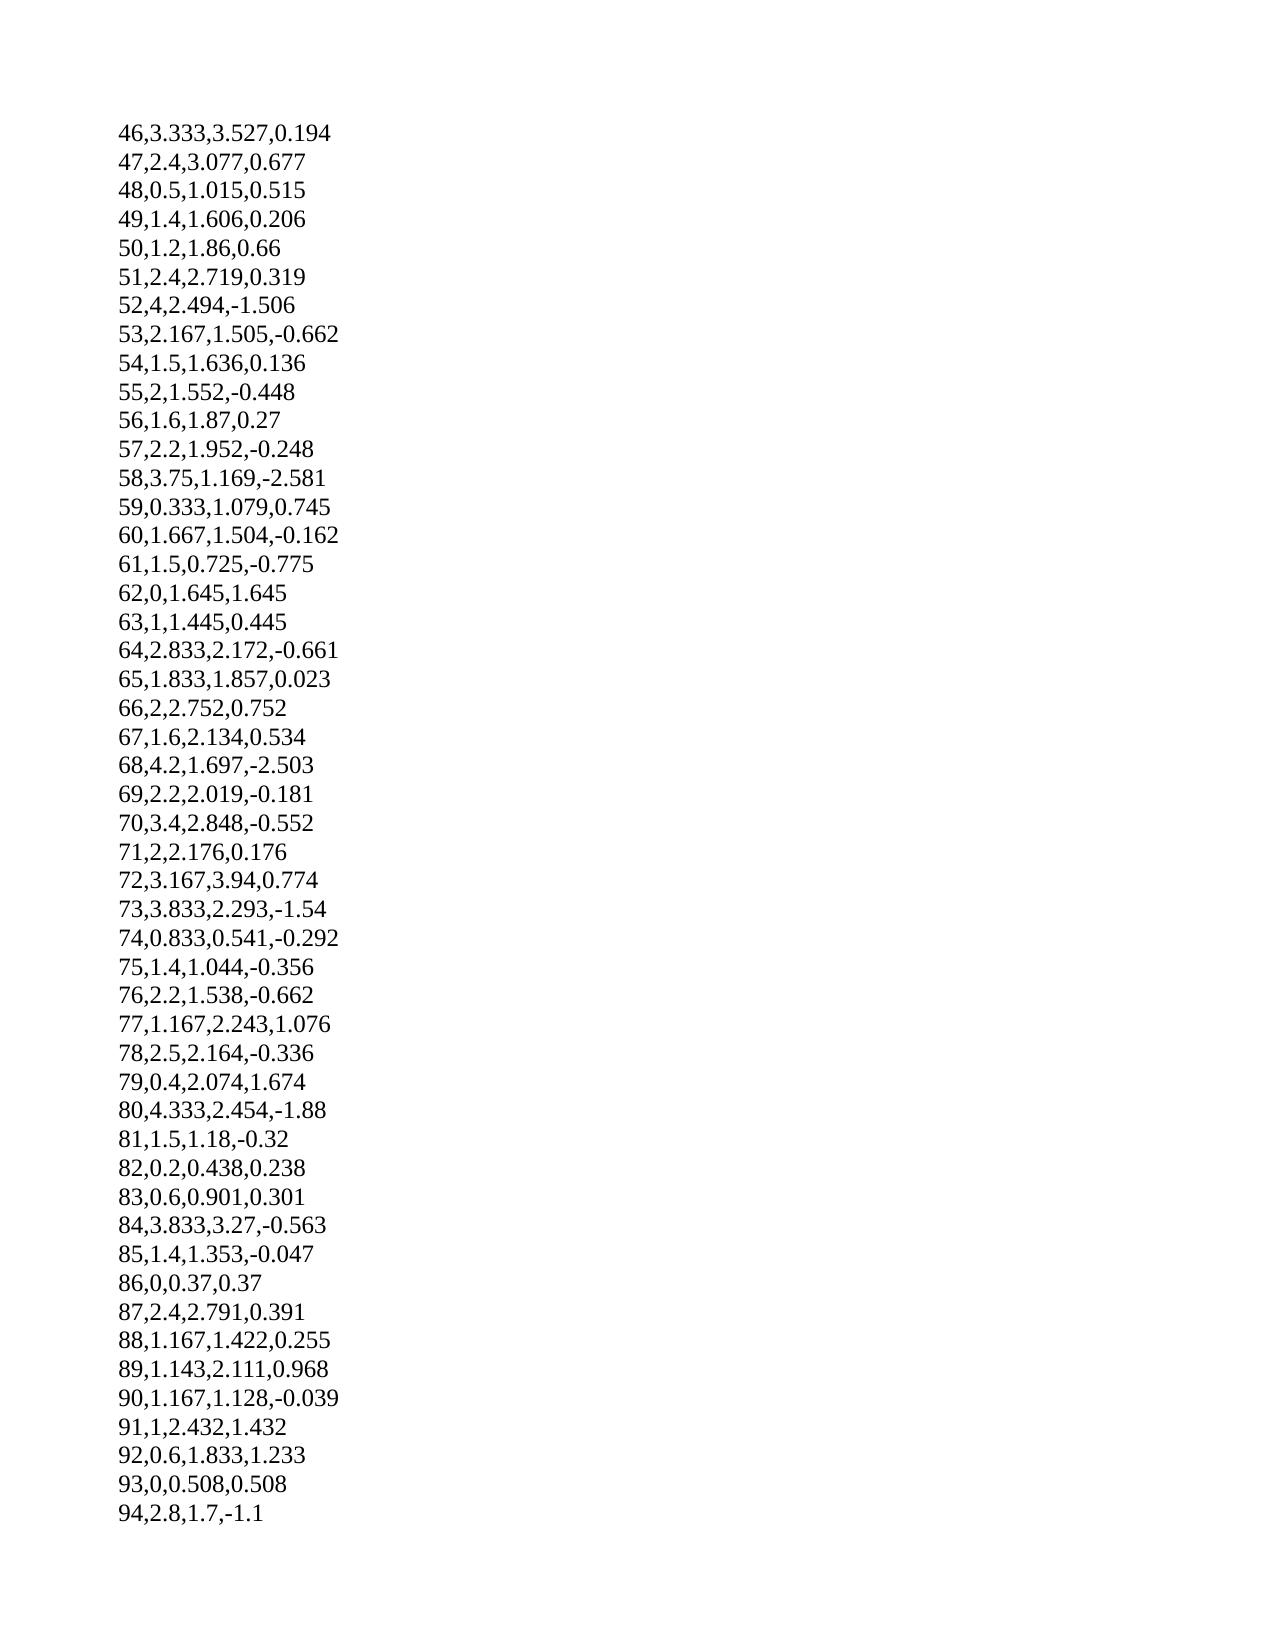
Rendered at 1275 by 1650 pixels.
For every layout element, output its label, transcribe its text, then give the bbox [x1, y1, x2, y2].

text 58,3.75,1.169,-2.581 [118, 463, 1157, 492]
text 76,2.2,1.538,-0.662 [118, 981, 1157, 1009]
text 52,4,2.494,-1.506 [118, 291, 1157, 319]
text 61,1.5,0.725,-0.775 [118, 549, 1157, 578]
text 62,0,1.645,1.645 [118, 578, 1157, 607]
text 84,3.833,3.27,-0.563 [118, 1211, 1157, 1239]
text 47,2.4,3.077,0.677 [118, 147, 1157, 176]
text 82,0.2,0.438,0.238 [118, 1153, 1157, 1182]
text 75,1.4,1.044,-0.356 [118, 952, 1157, 981]
text 63,1,1.445,0.445 [118, 607, 1157, 636]
text 49,1.4,1.606,0.206 [118, 204, 1157, 233]
text 57,2.2,1.952,-0.248 [118, 434, 1157, 463]
text 93,0,0.508,0.508 [118, 1469, 1157, 1498]
text 90,1.167,1.128,-0.039 [118, 1383, 1157, 1412]
text 70,3.4,2.848,-0.552 [118, 808, 1157, 837]
text 59,0.333,1.079,0.745 [118, 492, 1157, 521]
text 56,1.6,1.87,0.27 [118, 406, 1157, 434]
text 74,0.833,0.541,-0.292 [118, 923, 1157, 952]
text 71,2,2.176,0.176 [118, 837, 1157, 866]
text 80,4.333,2.454,-1.88 [118, 1096, 1157, 1124]
text 83,0.6,0.901,0.301 [118, 1182, 1157, 1211]
text 64,2.833,2.172,-0.661 [118, 636, 1157, 664]
text 53,2.167,1.505,-0.662 [118, 319, 1157, 348]
text 86,0,0.37,0.37 [118, 1268, 1157, 1297]
text 67,1.6,2.134,0.534 [118, 722, 1157, 751]
text 69,2.2,2.019,-0.181 [118, 779, 1157, 808]
text 85,1.4,1.353,-0.047 [118, 1239, 1157, 1268]
text 81,1.5,1.18,-0.32 [118, 1124, 1157, 1153]
text 88,1.167,1.422,0.255 [118, 1326, 1157, 1354]
text 66,2,2.752,0.752 [118, 693, 1157, 722]
text 46,3.333,3.527,0.194 [118, 118, 1157, 147]
text 65,1.833,1.857,0.023 [118, 664, 1157, 693]
text 72,3.167,3.94,0.774 [118, 866, 1157, 894]
text 94,2.8,1.7,-1.1 [118, 1498, 1157, 1527]
text 87,2.4,2.791,0.391 [118, 1297, 1157, 1326]
text 73,3.833,2.293,-1.54 [118, 894, 1157, 923]
text 92,0.6,1.833,1.233 [118, 1441, 1157, 1469]
text 50,1.2,1.86,0.66 [118, 233, 1157, 262]
text 60,1.667,1.504,-0.162 [118, 521, 1157, 549]
text 78,2.5,2.164,-0.336 [118, 1038, 1157, 1067]
text 51,2.4,2.719,0.319 [118, 262, 1157, 291]
text 77,1.167,2.243,1.076 [118, 1009, 1157, 1038]
text 89,1.143,2.111,0.968 [118, 1354, 1157, 1383]
text 55,2,1.552,-0.448 [118, 377, 1157, 406]
text 91,1,2.432,1.432 [118, 1412, 1157, 1441]
text 54,1.5,1.636,0.136 [118, 348, 1157, 377]
text 68,4.2,1.697,-2.503 [118, 751, 1157, 779]
text 48,0.5,1.015,0.515 [118, 176, 1157, 204]
text 79,0.4,2.074,1.674 [118, 1067, 1157, 1096]
